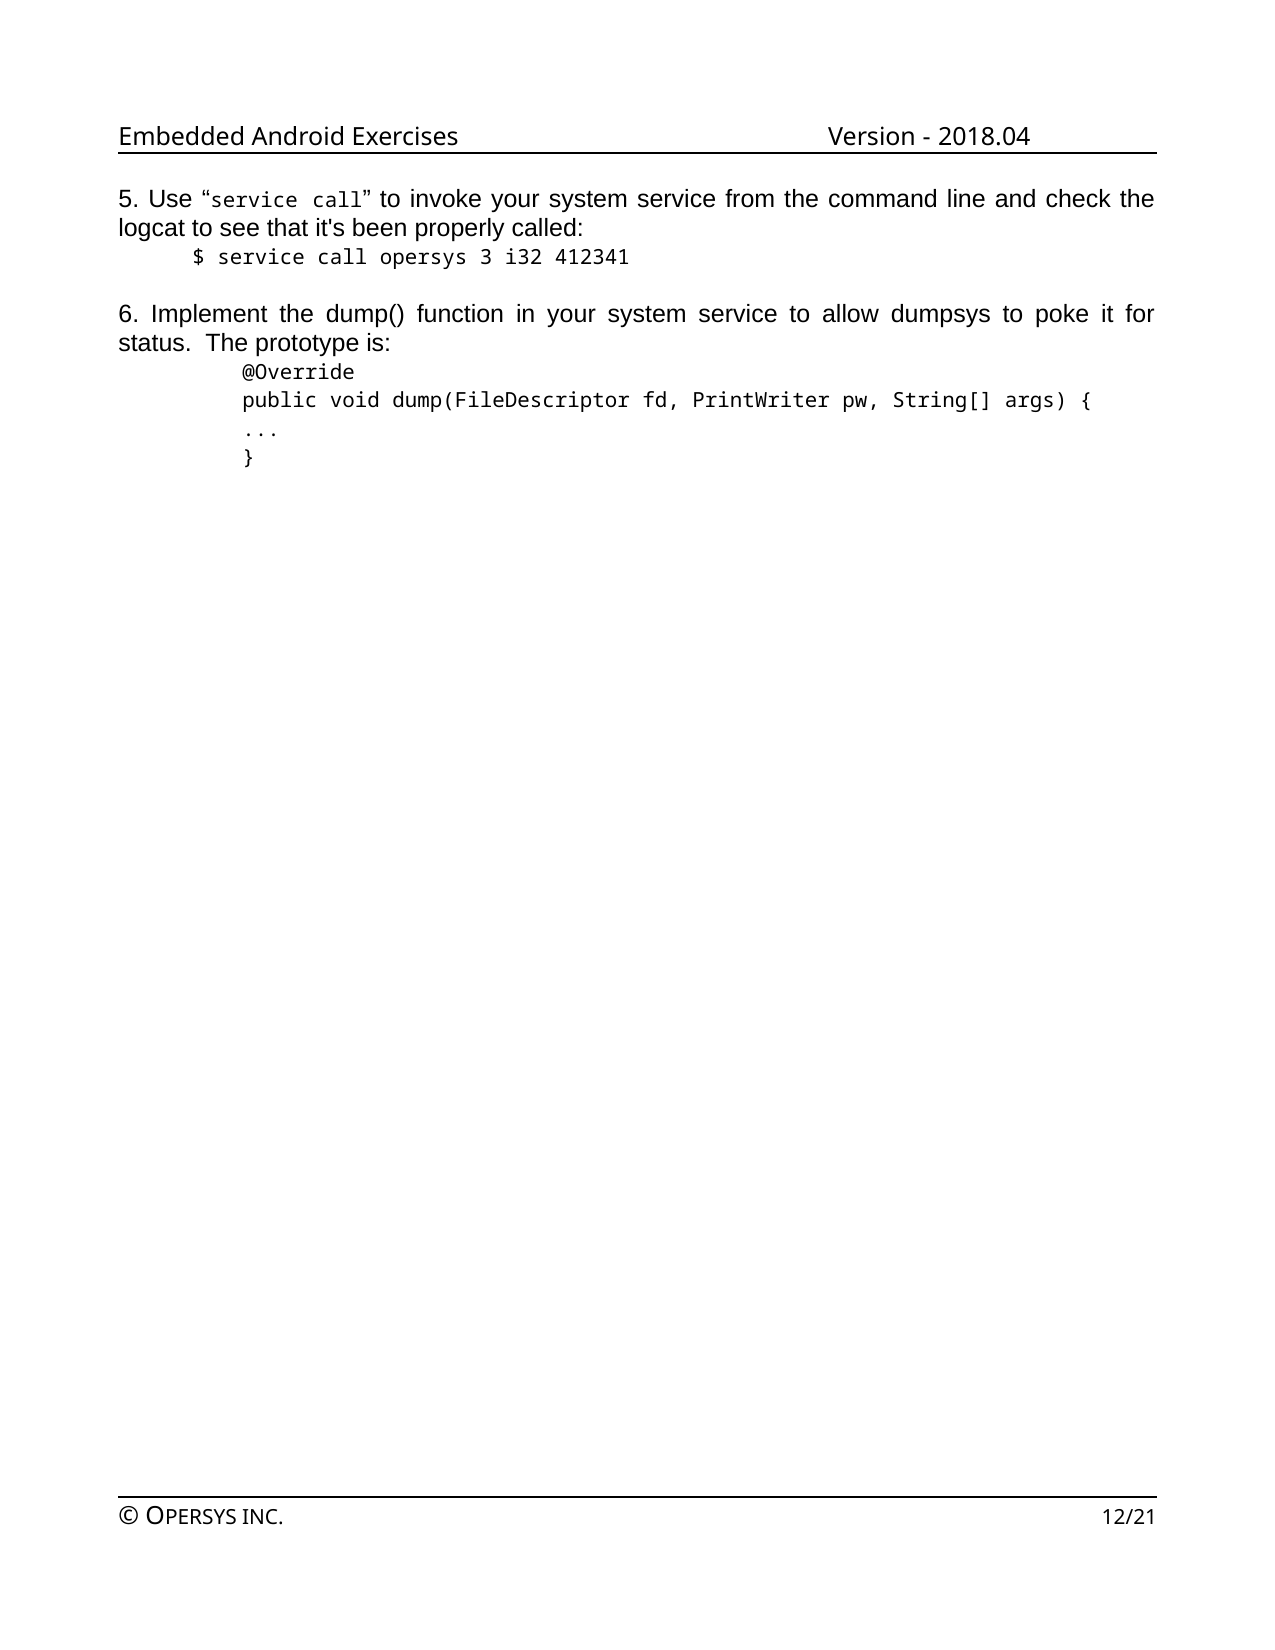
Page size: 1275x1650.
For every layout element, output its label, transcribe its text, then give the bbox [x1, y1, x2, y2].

text public void dump(FileDescriptor fd, PrintWriter pw, String[] args) { [192, 385, 1157, 414]
text @Override [192, 357, 1157, 385]
text 6. Implement the dump() function in your system service to allow dumpsys to poke it for status. The prototype is: [118, 299, 1157, 357]
text } [192, 442, 1157, 471]
text $ service call opersys 3 i32 412341 [192, 242, 1157, 271]
text ... [192, 414, 1157, 442]
text 5. Use “service call” to invoke your system service from the command line and check the logcat to see that it's been properly called: [118, 184, 1157, 242]
